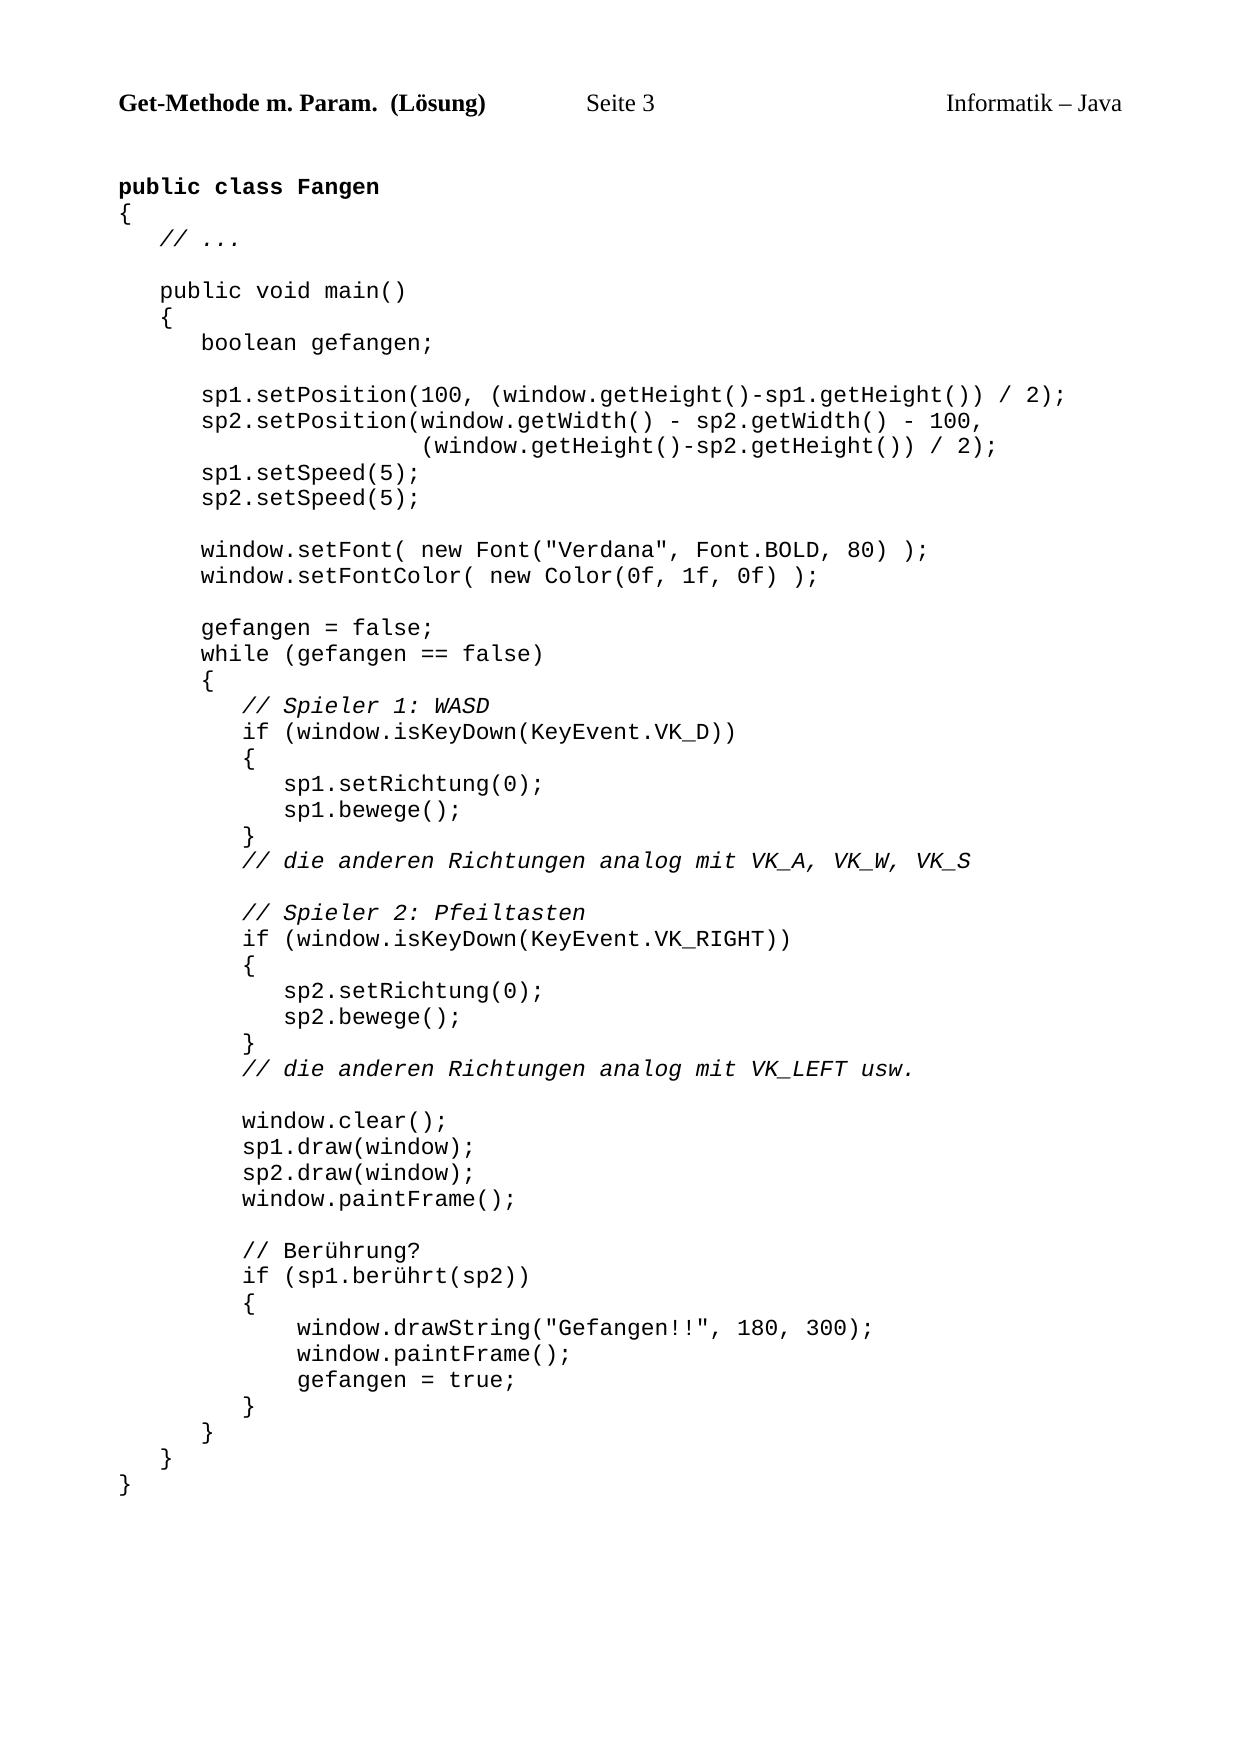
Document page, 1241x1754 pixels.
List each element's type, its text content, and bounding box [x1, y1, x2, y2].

text (window.getHeight()-sp2.getHeight()) / 2); [118, 435, 1122, 461]
text window.clear(); [118, 1109, 1122, 1135]
text } [118, 1031, 1122, 1057]
text sp1.draw(window); [118, 1135, 1122, 1161]
text // ... [118, 227, 1122, 253]
text { [118, 954, 1122, 979]
text sp1.bewege(); [118, 798, 1122, 824]
text if (sp1.berührt(sp2)) [118, 1265, 1122, 1291]
text public void main() [118, 279, 1122, 305]
text sp2.setSpeed(5); [118, 487, 1122, 513]
text { [118, 305, 1122, 331]
text sp1.setPosition(100, (window.getHeight()-sp1.getHeight()) / 2); [118, 383, 1122, 409]
text sp1.setSpeed(5); [118, 461, 1122, 487]
text } [118, 1421, 1122, 1446]
text } [118, 1472, 1122, 1498]
text sp2.setPosition(window.getWidth() - sp2.getWidth() - 100, [118, 409, 1122, 435]
text public class Fangen [118, 176, 1122, 201]
text boolean gefangen; [118, 331, 1122, 357]
text { [118, 746, 1122, 772]
text window.paintFrame(); [118, 1187, 1122, 1213]
text // die anderen Richtungen analog mit VK_A, VK_W, VK_S [118, 850, 1122, 876]
text window.setFont( new Font("Verdana", Font.BOLD, 80) ); [118, 539, 1122, 564]
text sp1.setRichtung(0); [118, 772, 1122, 798]
text // Spieler 1: WASD [118, 694, 1122, 720]
text } [118, 824, 1122, 850]
text gefangen = true; [118, 1369, 1122, 1394]
text if (window.isKeyDown(KeyEvent.VK_D)) [118, 720, 1122, 746]
text while (gefangen == false) [118, 642, 1122, 668]
text window.drawString("Gefangen!!", 180, 300); [118, 1317, 1122, 1343]
text sp2.draw(window); [118, 1161, 1122, 1187]
text // Spieler 2: Pfeiltasten [118, 902, 1122, 928]
text // Berührung? [118, 1239, 1122, 1265]
text sp2.setRichtung(0); [118, 979, 1122, 1006]
text window.setFontColor( new Color(0f, 1f, 0f) ); [118, 564, 1122, 591]
text { [118, 201, 1122, 227]
text gefangen = false; [118, 616, 1122, 642]
text if (window.isKeyDown(KeyEvent.VK_RIGHT)) [118, 928, 1122, 954]
text { [118, 668, 1122, 694]
text window.paintFrame(); [118, 1343, 1122, 1369]
text // die anderen Richtungen analog mit VK_LEFT usw. [118, 1057, 1122, 1083]
text } [118, 1446, 1122, 1472]
text } [118, 1394, 1122, 1421]
text { [118, 1291, 1122, 1317]
text sp2.bewege(); [118, 1006, 1122, 1031]
